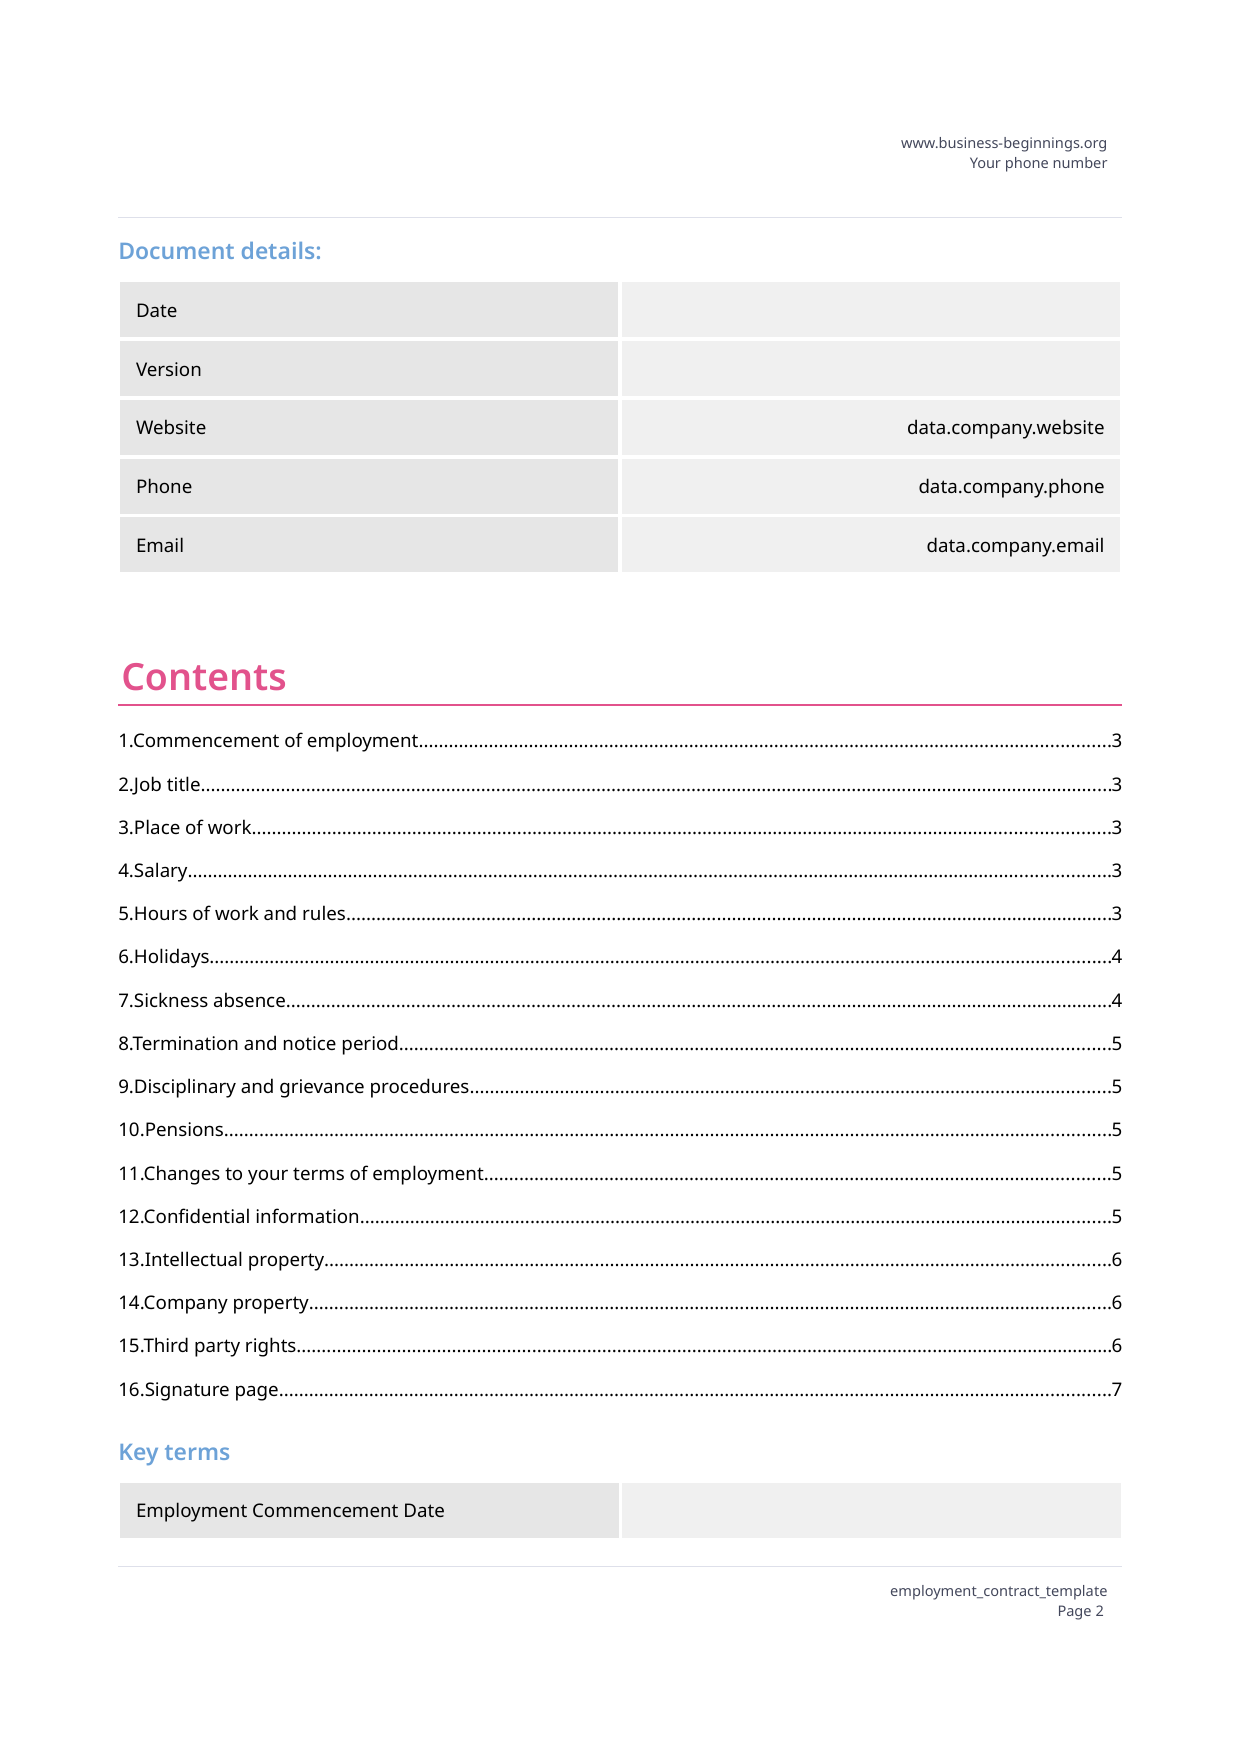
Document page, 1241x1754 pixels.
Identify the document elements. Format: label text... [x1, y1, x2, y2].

table_cell data.company.email [622, 517, 1120, 572]
text 16.Signature page 7 [118, 1376, 1122, 1402]
text 7.Sickness absence 4 [118, 987, 1122, 1012]
text 9.Disciplinary and grievance procedures 5 [118, 1073, 1122, 1099]
text 12.Confidential information 5 [118, 1203, 1122, 1229]
subtitle Key terms [118, 1435, 1122, 1467]
subtitle Contents [118, 648, 1122, 704]
table_cell Website [120, 400, 618, 455]
text 13.Intellectual property 6 [118, 1246, 1122, 1272]
table_header [622, 1483, 1121, 1538]
table_cell Email [120, 517, 618, 572]
table_cell Phone [120, 459, 618, 514]
text 14.Company property 6 [118, 1289, 1122, 1315]
text 1.Commencement of employment 3 [118, 728, 1122, 753]
text 2.Job title 3 [118, 771, 1122, 796]
table_header [622, 282, 1120, 337]
subtitle Document details: [118, 235, 1122, 266]
text 15.Third party rights 6 [118, 1333, 1122, 1358]
table_cell data.company.website [622, 400, 1120, 455]
table_cell data.company.phone [622, 459, 1120, 514]
text 11.Changes to your terms of employment 5 [118, 1160, 1122, 1185]
table_header Date [120, 282, 618, 337]
text 6.Holidays 4 [118, 944, 1122, 969]
text 3.Place of work 3 [118, 814, 1122, 839]
text 8.Termination and notice period 5 [118, 1030, 1122, 1056]
text 4.Salary 3 [118, 857, 1122, 883]
table_header Employment Commencement Date [120, 1483, 619, 1538]
text 10.Pensions 5 [118, 1117, 1122, 1142]
table_cell [622, 341, 1120, 396]
table_cell Version [120, 341, 618, 396]
text 5.Hours of work and rules 3 [118, 901, 1122, 926]
